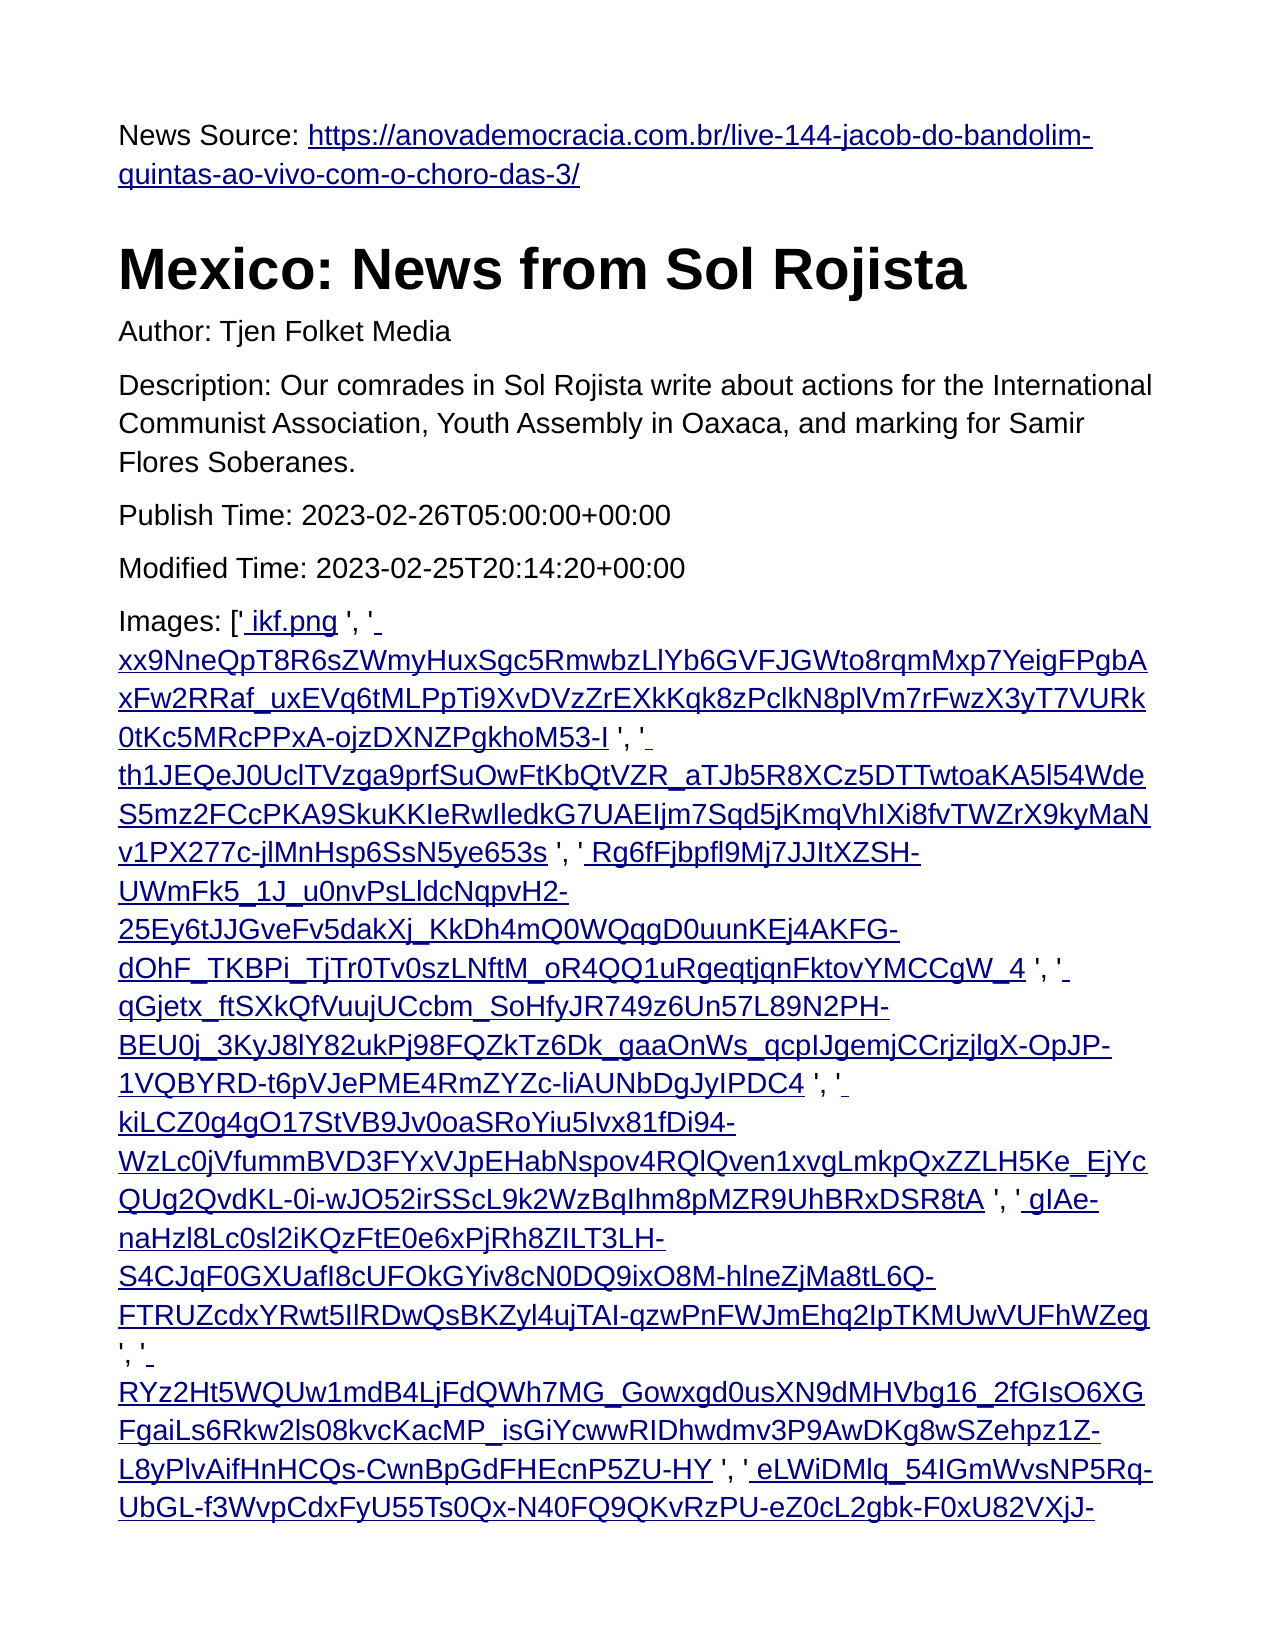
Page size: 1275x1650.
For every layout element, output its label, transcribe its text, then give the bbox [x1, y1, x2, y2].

text Description: Our comrades in Sol Rojista write about actions for the International Communist Association, Youth Assembly in Oaxaca, and marking for Samir Flores Soberanes. [118, 367, 1157, 478]
text Author: Tjen Folket Media [118, 314, 1157, 348]
text Publish Time: 2023-02-26T05:00:00+00:00 [118, 498, 1157, 531]
text Images: [' ikf.png ', ' xx9NneQpT8R6sZWmyHuxSgc5RmwbzLlYb6GVFJGWto8rqmMxp7YeigFPgbAxFw2RRaf_uxEVq6tMLPpTi9XvDVzZrEXkKqk8zPclkN8plVm7rFwzX3yT7VURk0tKc5MRcPPxA-ojzDXNZPgkhoM53-I ', ' th1JEQeJ0UclTVzga9prfSuOwFtKbQtVZR_aTJb5R8XCz5DTTwtoaKA5l54WdeS5mz2FCcPKA9SkuKKIeRwIledkG7UAEIjm7Sqd5jKmqVhIXi8fvTWZrX9kyMaNv1PX277c-jlMnHsp6SsN5ye653s ', ' Rg6fFjbpfl9Mj7JJItXZSH-UWmFk5_1J_u0nvPsLldcNqpvH2-25Ey6tJJGveFv5dakXj_KkDh4mQ0WQqgD0uunKEj4AKFG-dOhF_TKBPi_TjTr0Tv0szLNftM_oR4QQ1uRgeqtjqnFktovYMCCgW_4 ', ' qGjetx_ftSXkQfVuujUCcbm_SoHfyJR749z6Un57L89N2PH-BEU0j_3KyJ8lY82ukPj98FQZkTz6Dk_gaaOnWs_qcpIJgemjCCrjzjlgX-OpJP-1VQBYRD-t6pVJePME4RmZYZc-liAUNbDgJyIPDC4 ', ' kiLCZ0g4gO17StVB9Jv0oaSRoYiu5Ivx81fDi94-WzLc0jVfummBVD3FYxVJpEHabNspov4RQlQven1xvgLmkpQxZZLH5Ke_EjYcQUg2QvdKL-0i-wJO52irSScL9k2WzBqIhm8pMZR9UhBRxDSR8tA ', ' gIAe-naHzl8Lc0sl2iKQzFtE0e6xPjRh8ZILT3LH-S4CJqF0GXUafI8cUFOkGYiv8cN0DQ9ixO8M-hlneZjMa8tL6Q-FTRUZcdxYRwt5IlRDwQsBKZyl4ujTAI-qzwPnFWJmEhq2IpTKMUwVUFhWZeg ', ' RYz2Ht5WQUw1mdB4LjFdQWh7MG_Gowxgd0usXN9dMHVbg16_2fGIsO6XGFgaiLs6Rkw2ls08kvcKacMP_isGiYcwwRIDhwdmv3P9AwDKg8wSZehpz1Z-L8yPlvAifHnHCQs-CwnBpGdFHEcnP5ZU-HY ', ' eLWiDMlq_54IGmWvsNP5Rq-UbGL-f3WvpCdxFyU55Ts0Qx-N40FQ9QKvRzPU-eZ0cL2gbk-F0xU82VXjJ- [118, 604, 1157, 1524]
subtitle Mexico: News from Sol Rojista [118, 235, 1157, 302]
text News Source: https://anovademocracia.com.br/live-144-jacob-do-bandolim-quintas-ao-vivo-com-o-choro-das-3/ [118, 118, 1157, 190]
text Modified Time: 2023-02-25T20:14:20+00:00 [118, 551, 1157, 584]
